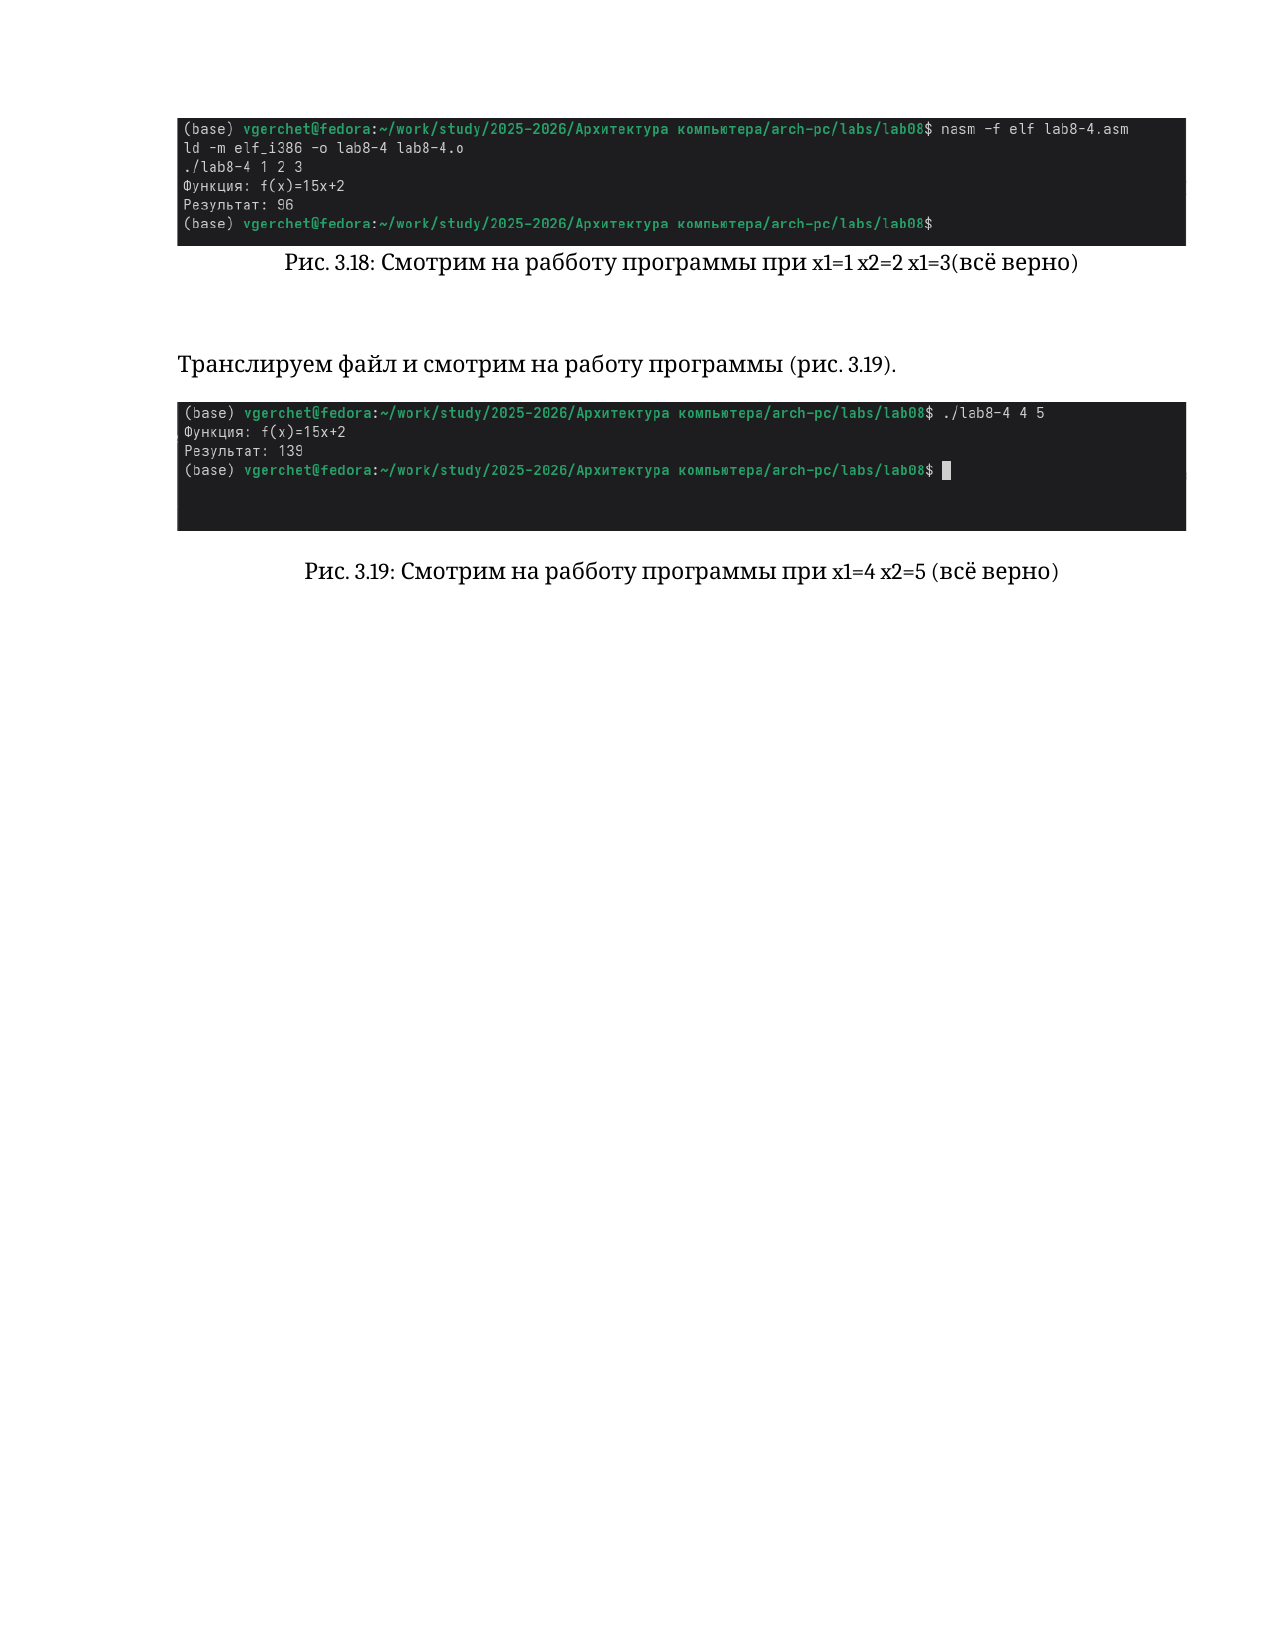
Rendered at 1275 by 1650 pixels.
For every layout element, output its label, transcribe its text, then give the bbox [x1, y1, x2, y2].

text Рис. 3.18: Смотрим на рабботу программы при x1=1 x2=2 x1=3(всё верно) [177, 246, 1186, 276]
text Транслируем файл и смотрим на работу программы (рис. 3.19). [177, 352, 1186, 378]
picture [177, 402, 1187, 531]
text Рис. 3.19: Смотрим на рабботу программы при x1=4 x2=5 (всё верно) [177, 531, 1186, 585]
picture [177, 118, 1187, 246]
